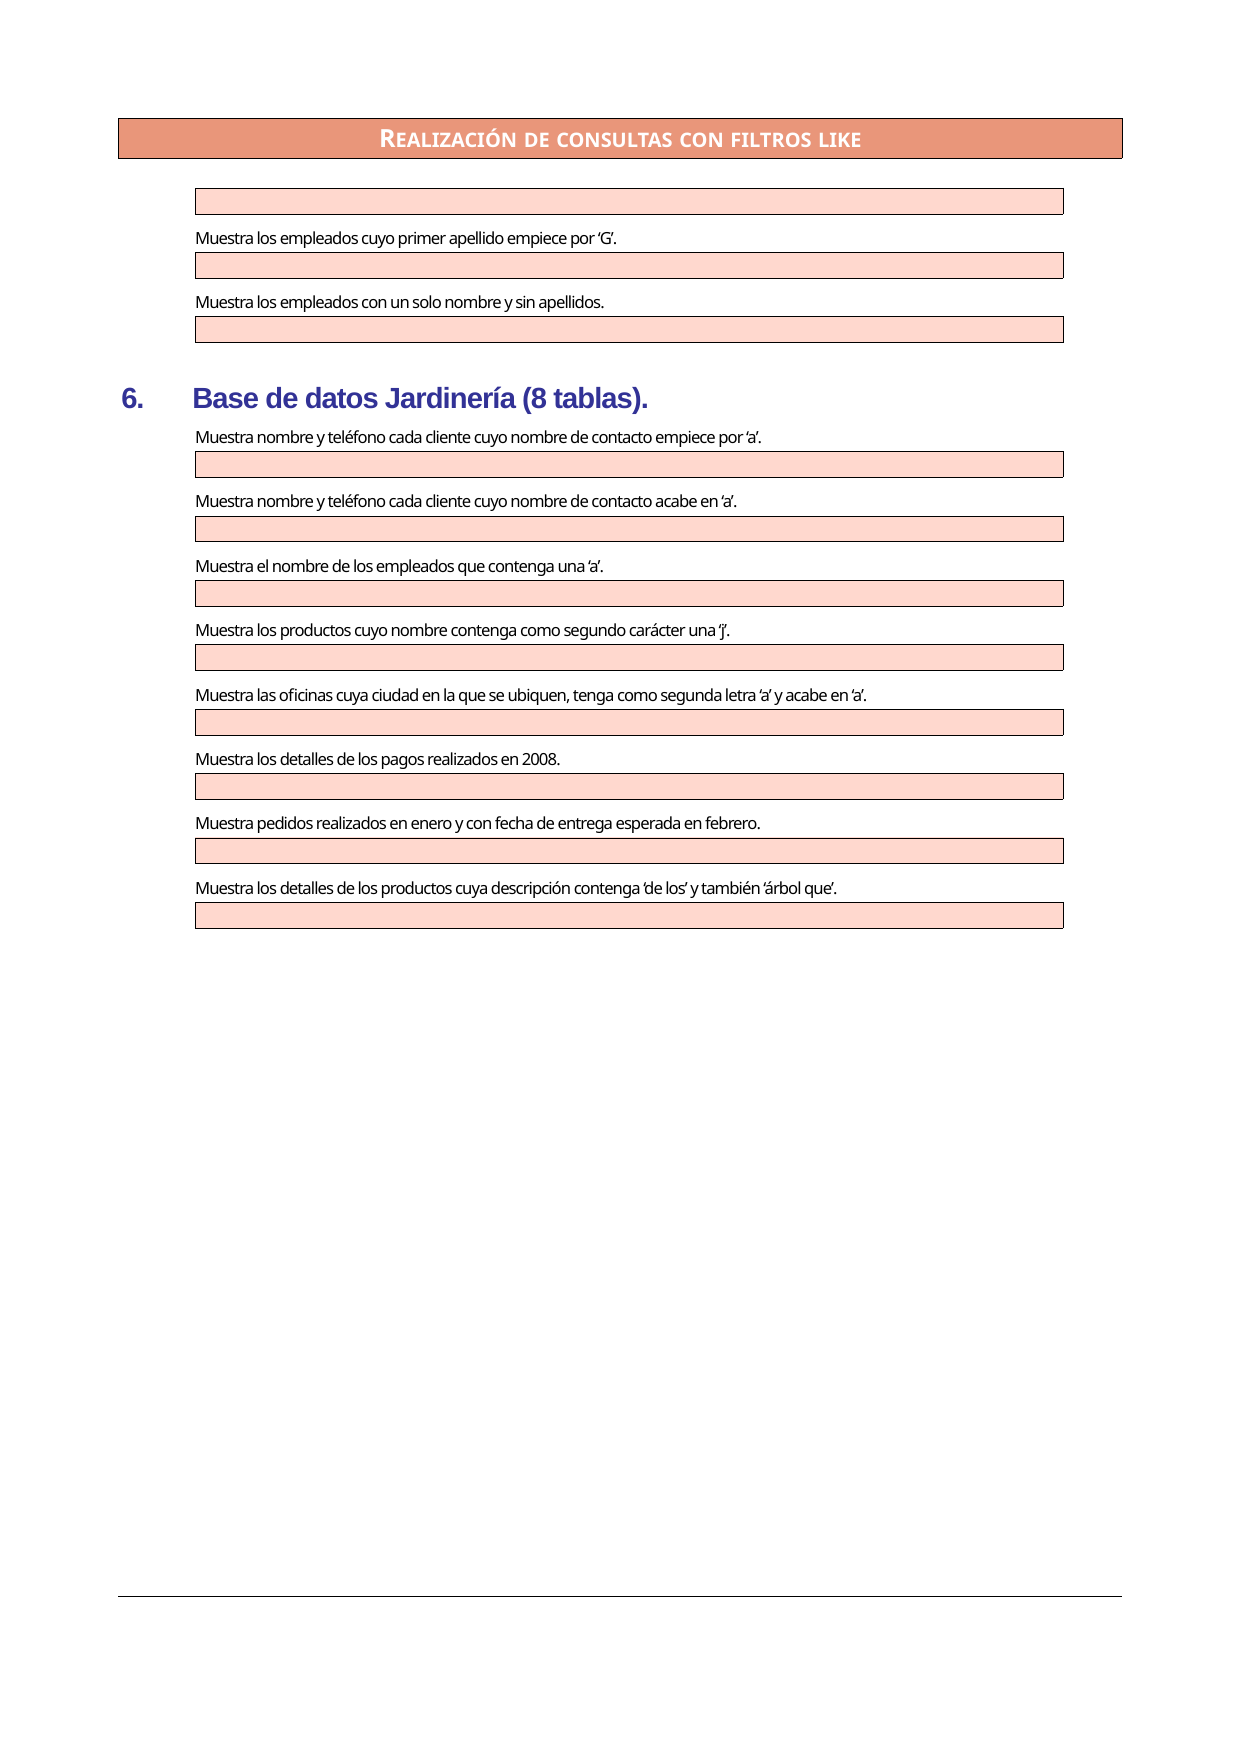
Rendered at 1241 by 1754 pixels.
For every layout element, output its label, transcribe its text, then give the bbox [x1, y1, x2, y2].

text Muestra nombre y teléfono cada cliente cuyo nombre de contacto empiece por ‘a’. [192, 423, 1122, 451]
text 6. Base de datos Jardinería (8 tablas). [118, 378, 1122, 418]
text Muestra pedidos realizados en enero y con fecha de entrega esperada en febrero. [192, 809, 1122, 837]
text Muestra los empleados cuyo primer apellido empiece por ‘G’. [192, 223, 1122, 252]
text Muestra las oficinas cuya ciudad en la que se ubiquen, tenga como segunda letra ‘a’ y acabe en ‘a’. [192, 680, 1122, 709]
text Muestra nombre y teléfono cada cliente cuyo nombre de contacto acabe en ‘a’. [192, 487, 1122, 516]
text Muestra los detalles de los pagos realizados en 2008. [192, 744, 1122, 773]
text Muestra los detalles de los productos cuya descripción contenga ‘de los’ y también ‘árbol que’. [192, 873, 1122, 902]
text Muestra el nombre de los empleados que contenga una ‘a’. [192, 551, 1122, 580]
text Muestra los empleados con un solo nombre y sin apellidos. [192, 288, 1122, 316]
text Muestra los productos cuyo nombre contenga como segundo carácter una ‘j’. [192, 616, 1122, 644]
